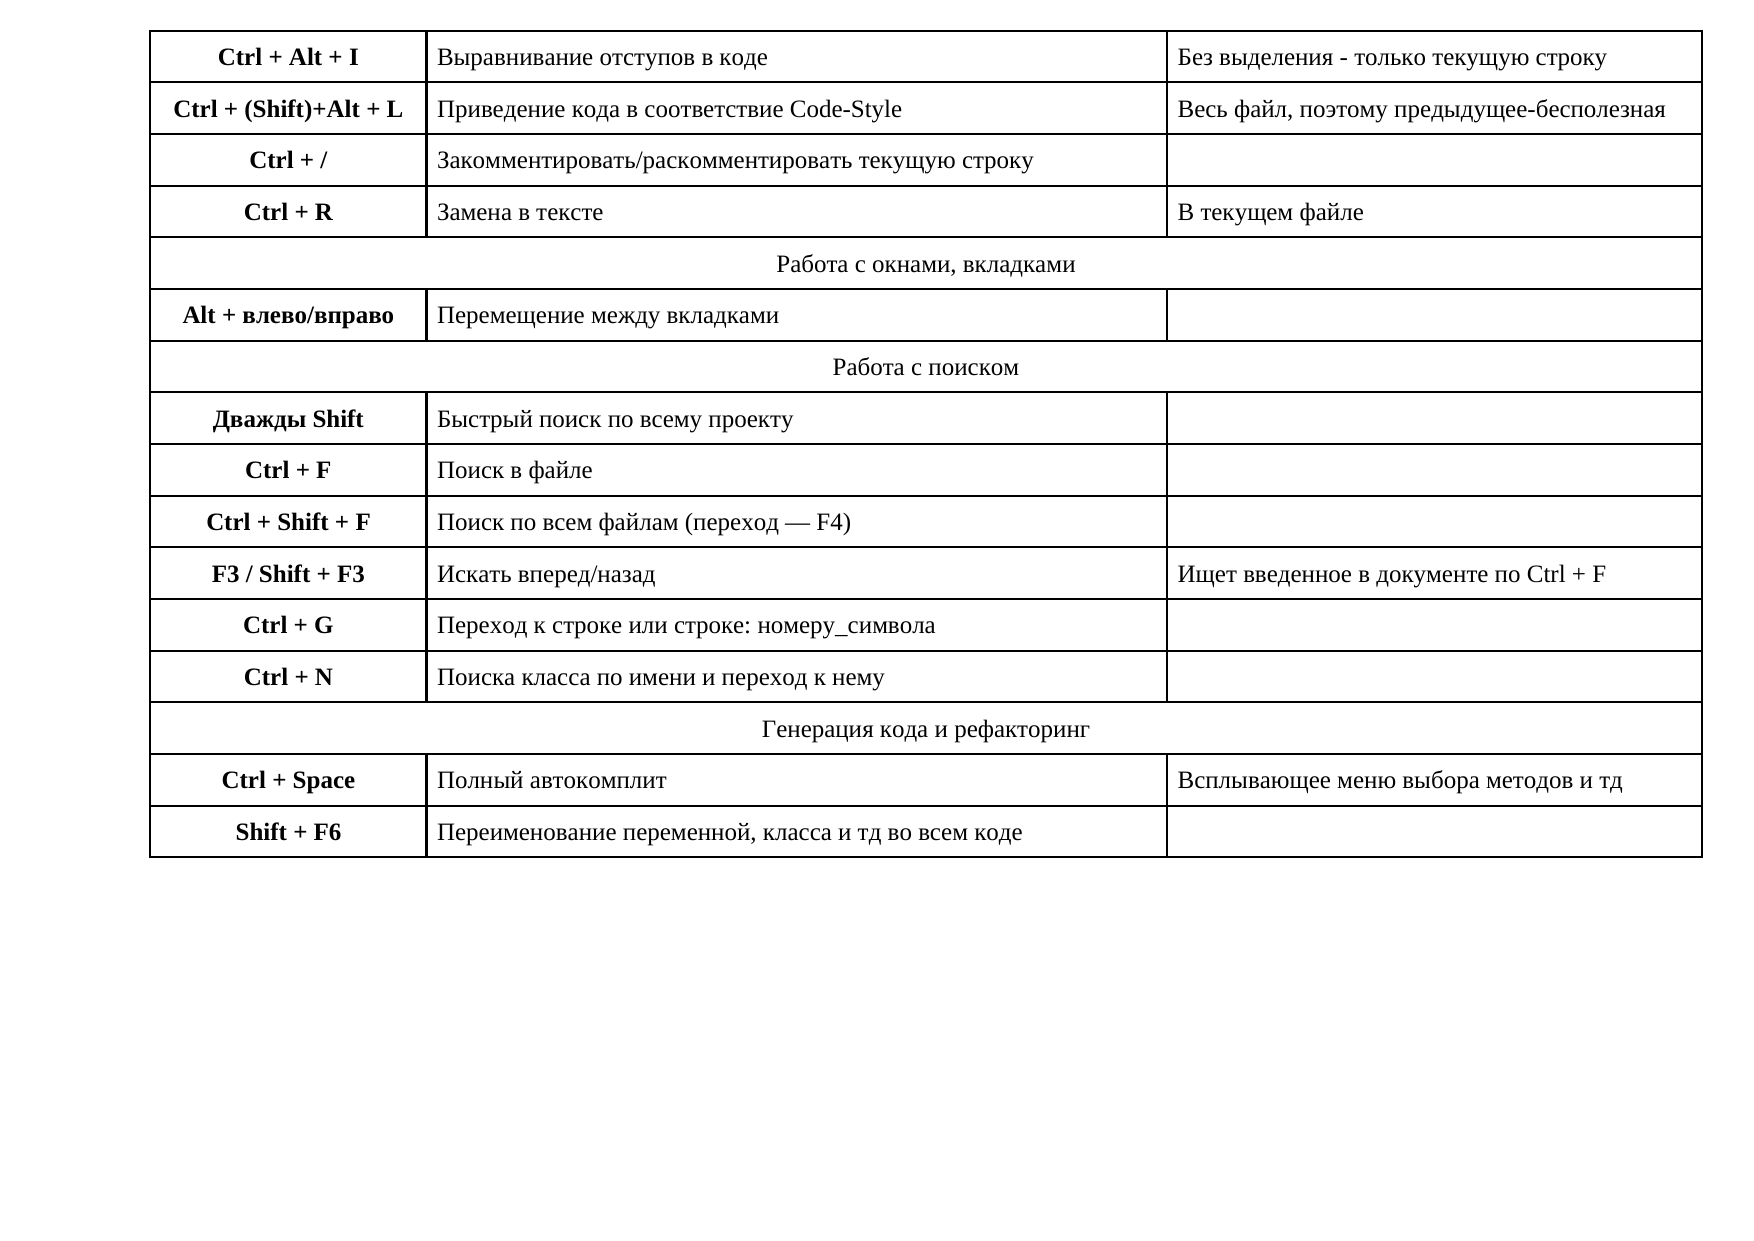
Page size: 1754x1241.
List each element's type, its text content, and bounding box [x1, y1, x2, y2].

table_cell Приведение кода в соответствие Code-Style [428, 83, 1166, 133]
table_cell Закомментировать/раскомментировать текущую строку [428, 135, 1166, 184]
table_cell Ctrl + Shift + F [151, 497, 425, 546]
table_cell Замена в тексте [428, 187, 1166, 236]
table_cell Перемещение между вкладками [428, 290, 1166, 339]
table_cell Без выделения - только текущую строку [1168, 32, 1701, 81]
table_cell Ctrl + Alt + I [151, 32, 425, 81]
table_cell Ctrl + N [151, 652, 425, 701]
table_cell Ctrl + (Shift)+Alt + L [151, 83, 425, 133]
table_cell [1168, 290, 1701, 339]
table_cell Поиска класса по имени и переход к нему [428, 652, 1166, 701]
table_cell Работа с поиском [151, 342, 1701, 391]
table_cell [1168, 497, 1701, 546]
table_cell Всплывающее меню выбора методов и тд [1168, 755, 1701, 804]
table_cell Поиск по всем файлам (переход — F4) [428, 497, 1166, 546]
table_cell Переименование переменной, класса и тд во всем коде [428, 807, 1166, 856]
table_cell Весь файл, поэтому предыдущее-бесполезная [1168, 83, 1701, 133]
table_cell Ctrl + R [151, 187, 425, 236]
table_cell Быстрый поиск по всему проекту [428, 393, 1166, 443]
table_cell Ctrl + / [151, 135, 425, 184]
table_cell Ctrl + G [151, 600, 425, 649]
table_cell [1168, 135, 1701, 184]
table_cell Alt + влево/вправо [151, 290, 425, 339]
table_cell Shift + F6 [151, 807, 425, 856]
table_cell Работа с окнами, вкладками [151, 238, 1701, 288]
table_cell Полный автокомплит [428, 755, 1166, 804]
table_cell [1168, 600, 1701, 649]
table_cell [1168, 807, 1701, 856]
table_cell В текущем файле [1168, 187, 1701, 236]
table_cell Дважды Shift [151, 393, 425, 443]
table_cell F3 / Shift + F3 [151, 548, 425, 598]
table_cell [1168, 445, 1701, 494]
table_cell Ищет введенное в документе по Ctrl + F [1168, 548, 1701, 598]
table_cell Ctrl + Space [151, 755, 425, 804]
table_cell Искать вперед/назад [428, 548, 1166, 598]
table_cell Переход к строке или строке: номеру_символа [428, 600, 1166, 649]
table_cell Выравнивание отступов в коде [428, 32, 1166, 81]
table_cell [1168, 393, 1701, 443]
table_cell Ctrl + F [151, 445, 425, 494]
table_cell [1168, 652, 1701, 701]
table_cell Генерация кода и рефакторинг [151, 703, 1701, 753]
table_cell Поиск в файле [428, 445, 1166, 494]
